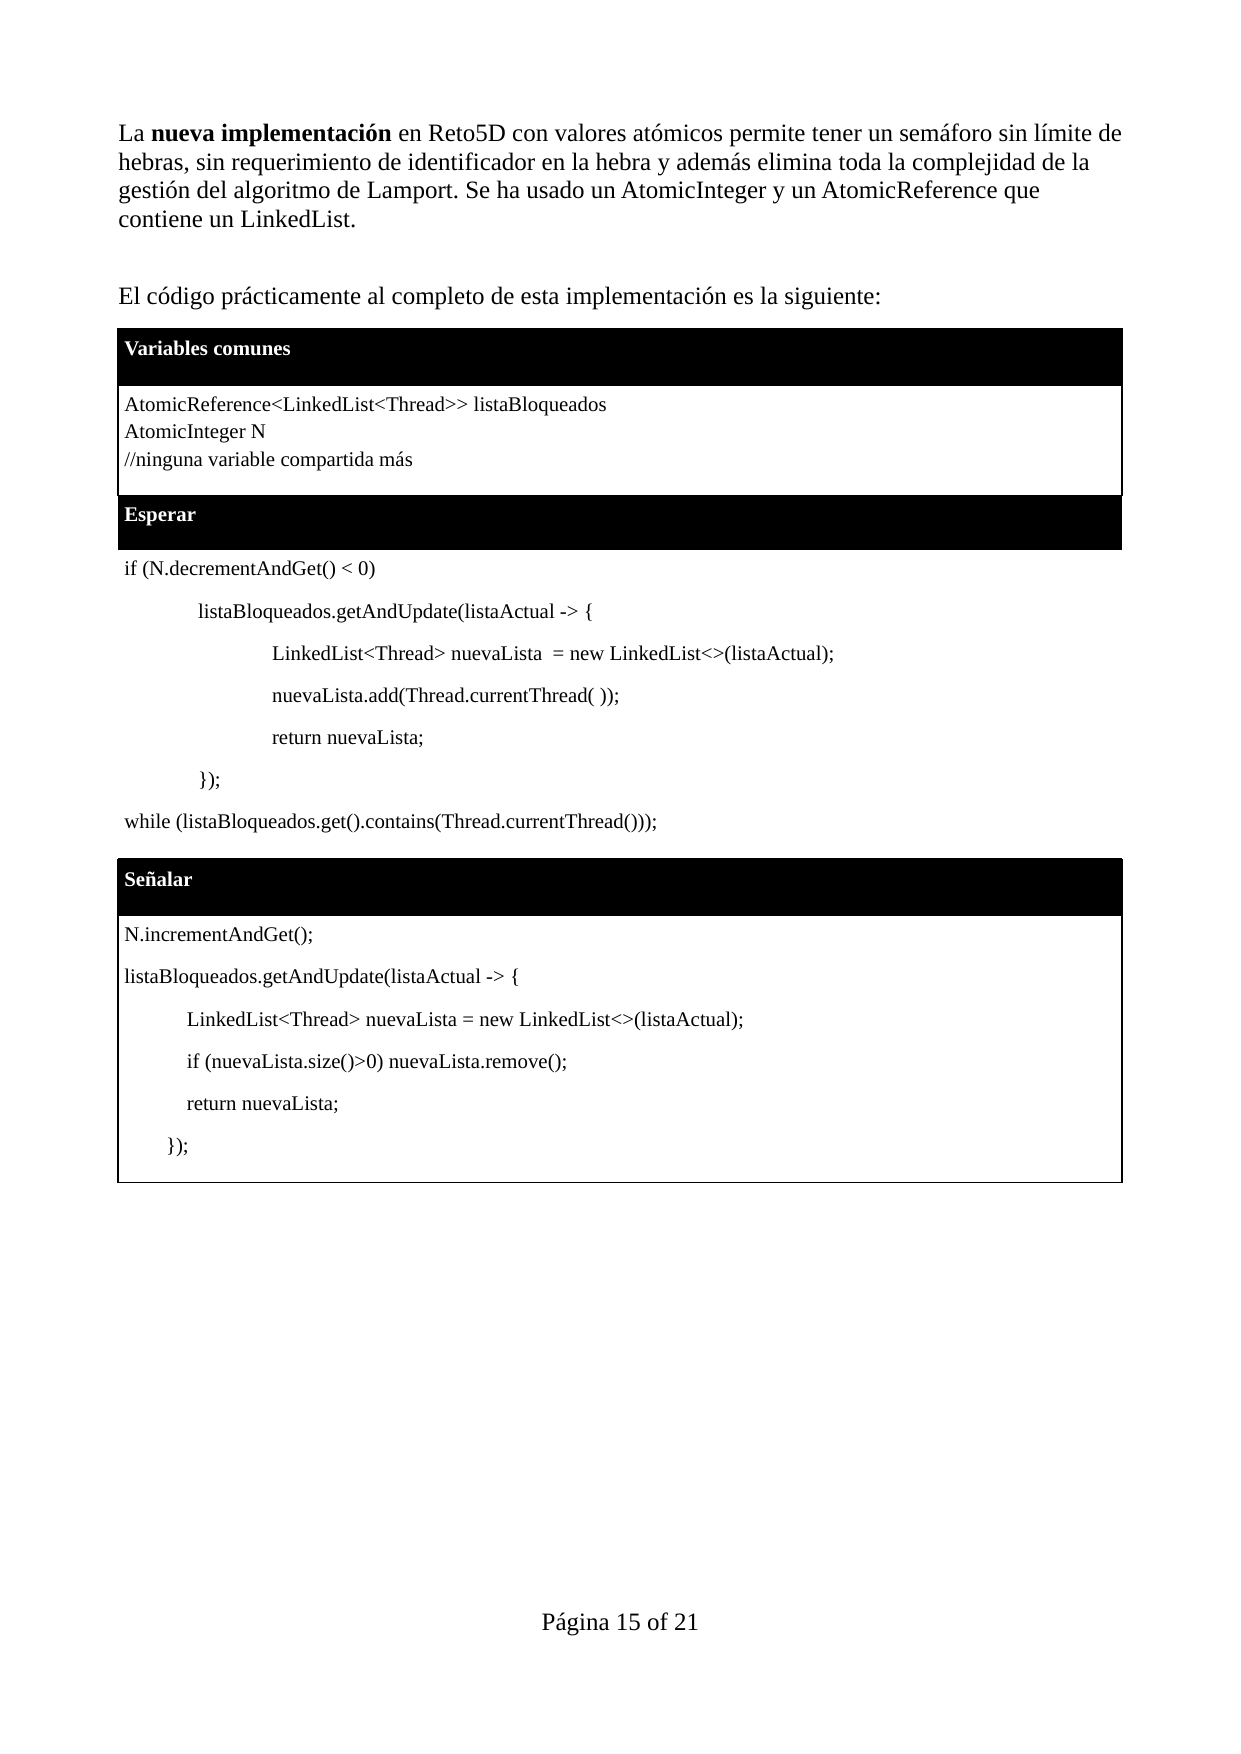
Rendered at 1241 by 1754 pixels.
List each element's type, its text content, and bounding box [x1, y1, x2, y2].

table_header Esperar [118, 496, 1122, 550]
table_cell N.incrementAndGet(); listaBloqueados.getAndUpdate(listaActual -> { LinkedList<Thread> nuevaLista = new LinkedList<>(listaActual); if (nuevaLista.size()>0) nuevaLista.remove(); return nuevaLista; }); [119, 916, 1121, 1181]
table_cell if (N.decrementAndGet() < 0) listaBloqueados.getAndUpdate(listaActual -> { LinkedList<Thread> nuevaLista = new LinkedList<>(listaActual); nuevaLista.add(Thread.currentThread( )); return nuevaLista; }); while (listaBloqueados.get().contains(Thread.currentThread())); [118, 550, 1122, 858]
table_cell AtomicReference<LinkedList<Thread>> listaBloqueados AtomicInteger N //ninguna variable compartida más [119, 386, 1121, 495]
text La nueva implementación en Reto5D con valores atómicos permite tener un semáforo sin límite de hebras, sin requerimiento de identificador en la hebra y además elimina toda la complejidad de la gestión del algoritmo de Lamport. Se ha usado un AtomicInteger y un AtomicReference que contiene un LinkedList. [118, 118, 1122, 233]
text El código prácticamente al completo de esta implementación es la siguiente: [118, 281, 1122, 309]
table_header Variables comunes [119, 330, 1121, 384]
table_header Señalar [119, 861, 1121, 915]
